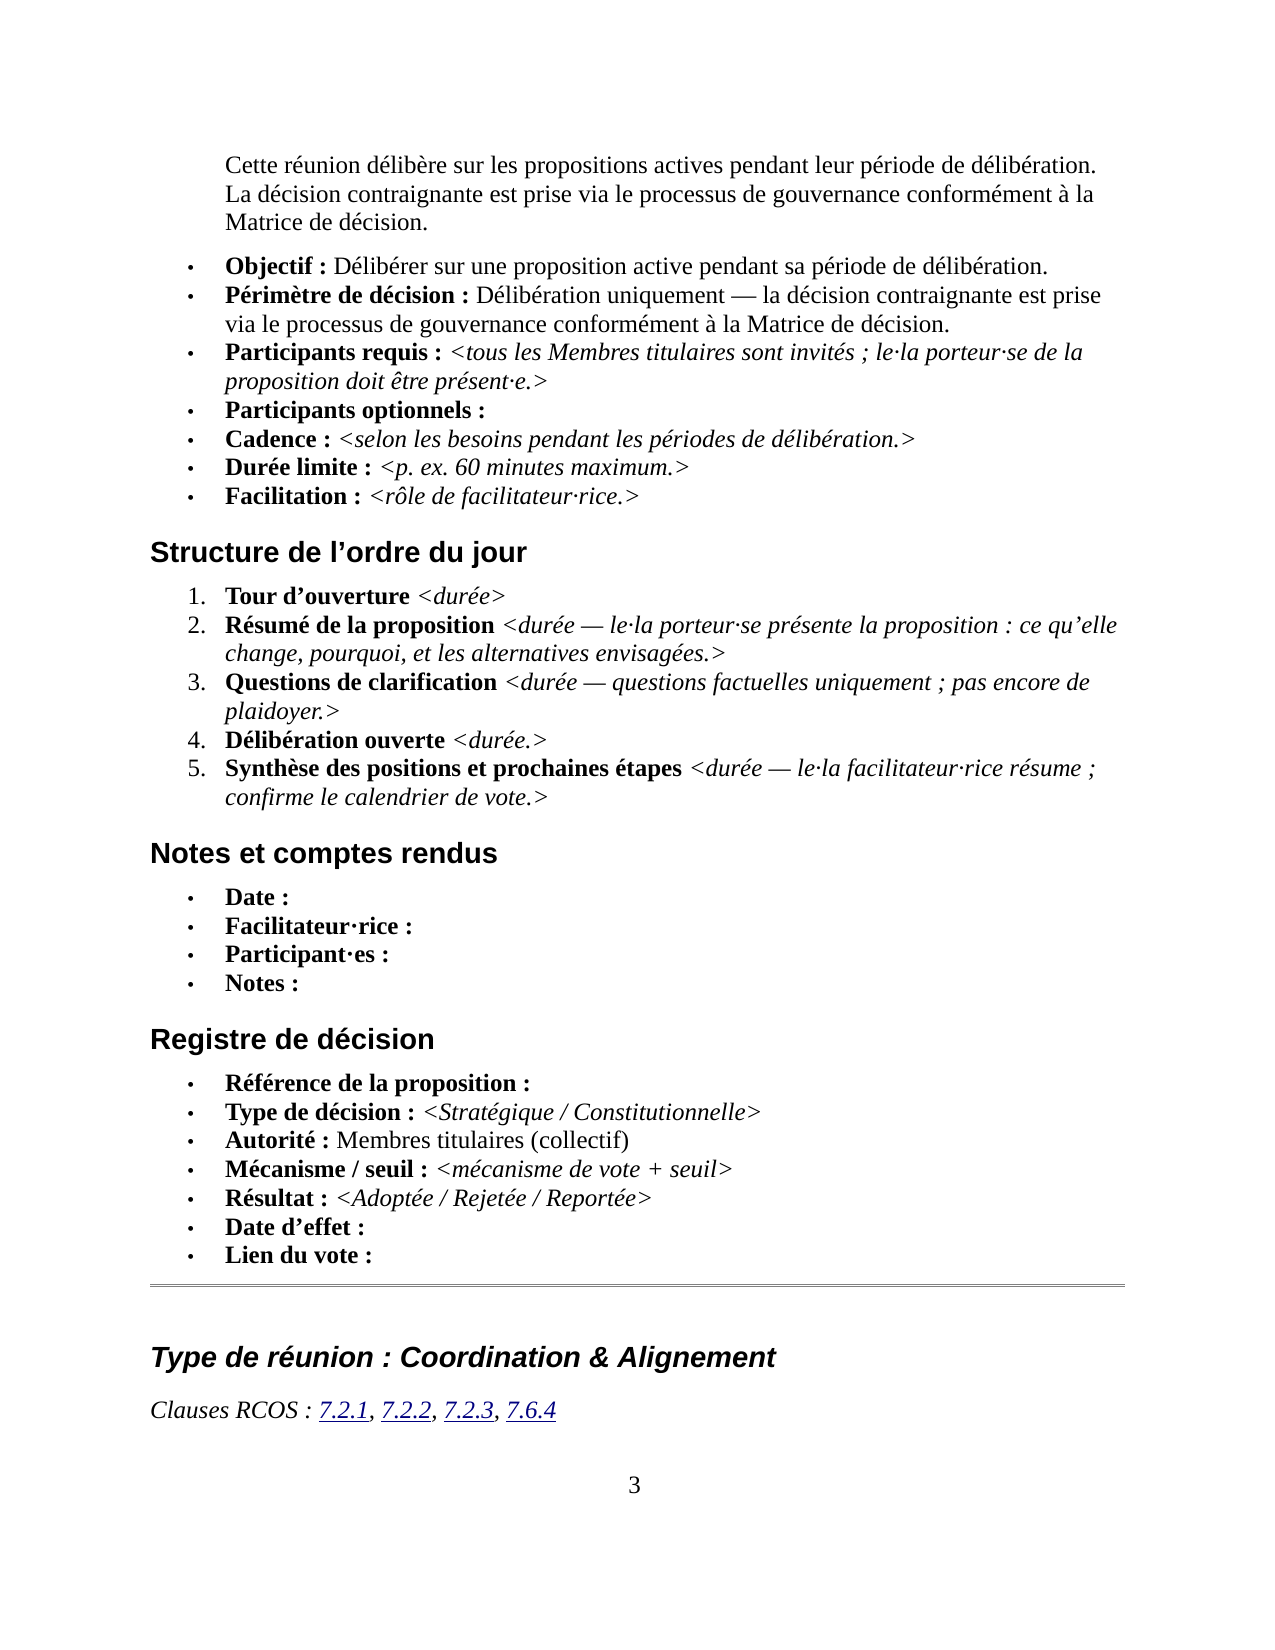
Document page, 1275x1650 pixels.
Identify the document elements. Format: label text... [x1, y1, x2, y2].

list Lien du vote : [187, 1241, 1125, 1269]
list Cadence : <selon les besoins pendant les périodes de délibération.> [187, 424, 1125, 452]
list Résumé de la proposition <durée — le·la porteur·se présente la proposition : ce qu’elle change, pourquoi, et les alternatives envisagées.> [187, 610, 1125, 667]
list Tour d’ouverture <durée> [187, 581, 1125, 610]
subtitle Notes et comptes rendus [150, 836, 1125, 869]
list Facilitateur·rice : [187, 911, 1125, 939]
list Périmètre de décision : Délibération uniquement — la décision contraignante est prise via le processus de gouvernance conformément à la Matrice de décision. [187, 280, 1125, 337]
list Participants requis : <tous les Membres titulaires sont invités ; le·la porteur·se de la proposition doit être présent·e.> [187, 337, 1125, 395]
list Date : [187, 882, 1125, 911]
list Durée limite : <p. ex. 60 minutes maximum.> [187, 452, 1125, 481]
subtitle Type de réunion : Coordination & Alignement [150, 1341, 1125, 1374]
list Référence de la proposition : [187, 1068, 1125, 1097]
list Mécanisme / seuil : <mécanisme de vote + seuil> [187, 1154, 1125, 1183]
list Participant·es : [187, 939, 1125, 968]
list Questions de clarification <durée — questions factuelles uniquement ; pas encore de plaidoyer.> [187, 667, 1125, 725]
list Résultat : <Adoptée / Rejetée / Reportée> [187, 1183, 1125, 1212]
list Synthèse des positions et prochaines étapes <durée — le·la facilitateur·rice résume ; confirme le calendrier de vote.> [187, 753, 1125, 811]
list Participants optionnels : [187, 395, 1125, 424]
list Date d’effet : [187, 1212, 1125, 1241]
list Type de décision : <Stratégique / Constitutionnelle> [187, 1097, 1125, 1126]
subtitle Registre de décision [150, 1022, 1125, 1056]
list Notes : [187, 968, 1125, 997]
list Objectif : Délibérer sur une proposition active pendant sa période de délibération. [187, 251, 1125, 280]
list Autorité : Membres titulaires (collectif) [187, 1126, 1125, 1154]
subtitle Structure de l’ordre du jour [150, 535, 1125, 568]
list Facilitation : <rôle de facilitateur·rice.> [187, 481, 1125, 510]
text Clauses RCOS : 7.2.1, 7.2.2, 7.2.3, 7.6.4 [150, 1396, 1125, 1424]
text Cette réunion délibère sur les propositions actives pendant leur période de délibération. La décision contraignante est prise via le processus de gouvernance conformément à la Matrice de décision. [225, 150, 1125, 236]
list Délibération ouverte <durée.> [187, 725, 1125, 753]
